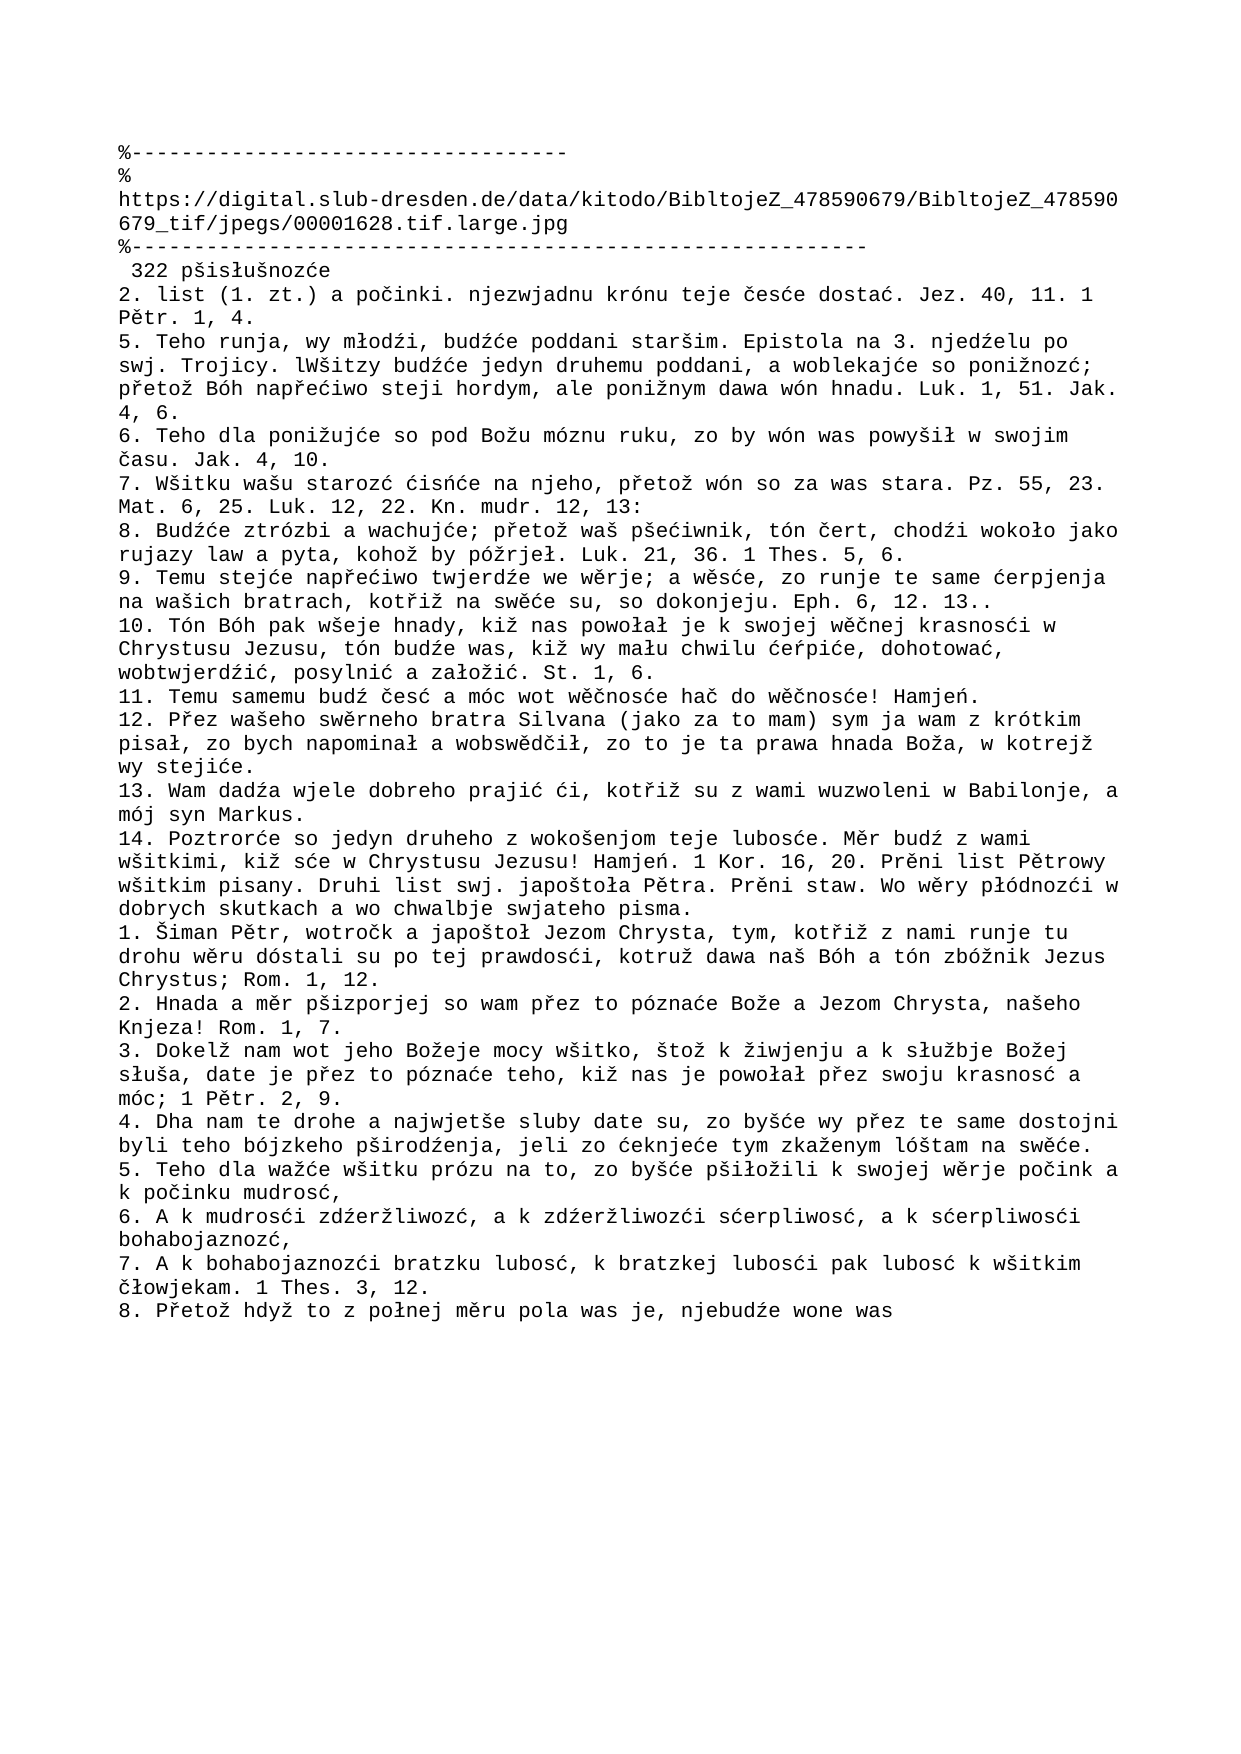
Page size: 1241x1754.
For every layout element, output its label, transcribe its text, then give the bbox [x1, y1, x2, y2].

text 322 pšisłušnozće [118, 260, 1122, 284]
text %----------------------------------------------------------- [118, 236, 1122, 260]
text 3. Dokelž nam wot jeho Božeje mocy wšitko, štož k žiwjenju a k słužbje Božej słuša, date je přez to póznaće teho, kiž nas je powołał přez swoju krasnosć a móc; 1 Pětr. 2, 9. [118, 1040, 1122, 1111]
text 1. Šiman Pětr, wotročk a japoštoł Jezom Chrysta, tym, kotřiž z nami runje tu drohu wěru dóstali su po tej prawdosći, kotruž dawa naš Bóh a tón zbóžnik Jezus Chrystus; Rom. 1, 12. [118, 922, 1122, 993]
text 10. Tón Bóh pak wšeje hnady, kiž nas powołał je k swojej wěčnej krasnosći w Chrystusu Jezusu, tón budźe was, kiž wy mału chwilu ćeŕpiće, dohotować, wobtwjerdźić, posylnić a załožić. St. 1, 6. [118, 615, 1122, 686]
text 4. Dha nam te drohe a najwjetše sluby date su, zo byšće wy přez te same dostojni byli teho bójzkeho pširodźenja, jeli zo ćeknjeće tym zkaženym lóštam na swěće. [118, 1111, 1122, 1158]
text 6. A k mudrosći zdźeržliwozć, a k zdźeržliwozći sćerpliwosć, a k sćerpliwosći bohabojaznozć, [118, 1206, 1122, 1253]
text 2. list (1. zt.) a počinki. njezwjadnu krónu teje česće dostać. Jez. 40, 11. 1 Pětr. 1, 4. [118, 284, 1122, 331]
text 9. Temu stejće napřećiwo twjerdźe we wěrje; a wěsće, zo runje te same ćerpjenja na wašich bratrach, kotřiž na swěće su, so dokonjeju. Eph. 6, 12. 13.. [118, 567, 1122, 615]
text 11. Temu samemu budź česć a móc wot wěčnosće hač do wěčnosće! Hamjeń. [118, 686, 1122, 709]
text 5. Teho runja, wy młodźi, budźće poddani staršim. Epistola na 3. njedźelu po swj. Trojicy. lWšitzy budźće jedyn druhemu poddani, a woblekajće so ponižnozć; přetož Bóh napřećiwo steji hordym, ale ponižnym dawa wón hnadu. Luk. 1, 51. Jak. 4, 6. [118, 331, 1122, 426]
text 8. Přetož hdyž to z połnej měru pola was je, njebudźe wone was [118, 1300, 1122, 1324]
text 2. Hnada a měr pšizporjej so wam přez to póznaće Bože a Jezom Chrysta, našeho Knjeza! Rom. 1, 7. [118, 993, 1122, 1040]
text 12. Přez wašeho swěrneho bratra Silvana (jako za to mam) sym ja wam z krótkim pisał, zo bych napominał a wobswědčił, zo to je ta prawa hnada Boža, w kotrejž wy stejiće. [118, 709, 1122, 780]
text %----------------------------------- [118, 142, 1122, 165]
text 8. Budźće ztrózbi a wachujće; přetož waš pšećiwnik, tón čert, chodźi wokoło jako rujazy law a pyta, kohož by póžrjeł. Luk. 21, 36. 1 Thes. 5, 6. [118, 520, 1122, 567]
text 6. Teho dla ponižujće so pod Božu móznu ruku, zo by wón was powyšił w swojim času. Jak. 4, 10. [118, 426, 1122, 473]
text % https://digital.slub-dresden.de/data/kitodo/BibltojeZ_478590679/BibltojeZ_478590679_tif/jpegs/00001628.tif.large.jpg [118, 165, 1122, 236]
text 13. Wam dadźa wjele dobreho prajić ći, kotřiž su z wami wuzwoleni w Babilonje, a mój syn Markus. [118, 780, 1122, 827]
text 5. Teho dla wažće wšitku prózu na to, zo byšće pšiłožili k swojej wěrje počink a k počinku mudrosć, [118, 1158, 1122, 1206]
text 7. Wšitku wašu starozć ćisńće na njeho, přetož wón so za was stara. Pz. 55, 23. Mat. 6, 25. Luk. 12, 22. Kn. mudr. 12, 13: [118, 473, 1122, 520]
text 7. A k bohabojaznozći bratzku lubosć, k bratzkej lubosći pak lubosć k wšitkim čłowjekam. 1 Thes. 3, 12. [118, 1253, 1122, 1300]
text 14. Poztrorće so jedyn druheho z wokošenjom teje lubosće. Měr budź z wami wšitkimi, kiž sće w Chrystusu Jezusu! Hamjeń. 1 Kor. 16, 20. Prěni list Pětrowy wšitkim pisany. Druhi list swj. japoštoła Pětra. Prěni staw. Wo wěry płódnozći w dobrych skutkach a wo chwalbje swjateho pisma. [118, 827, 1122, 922]
